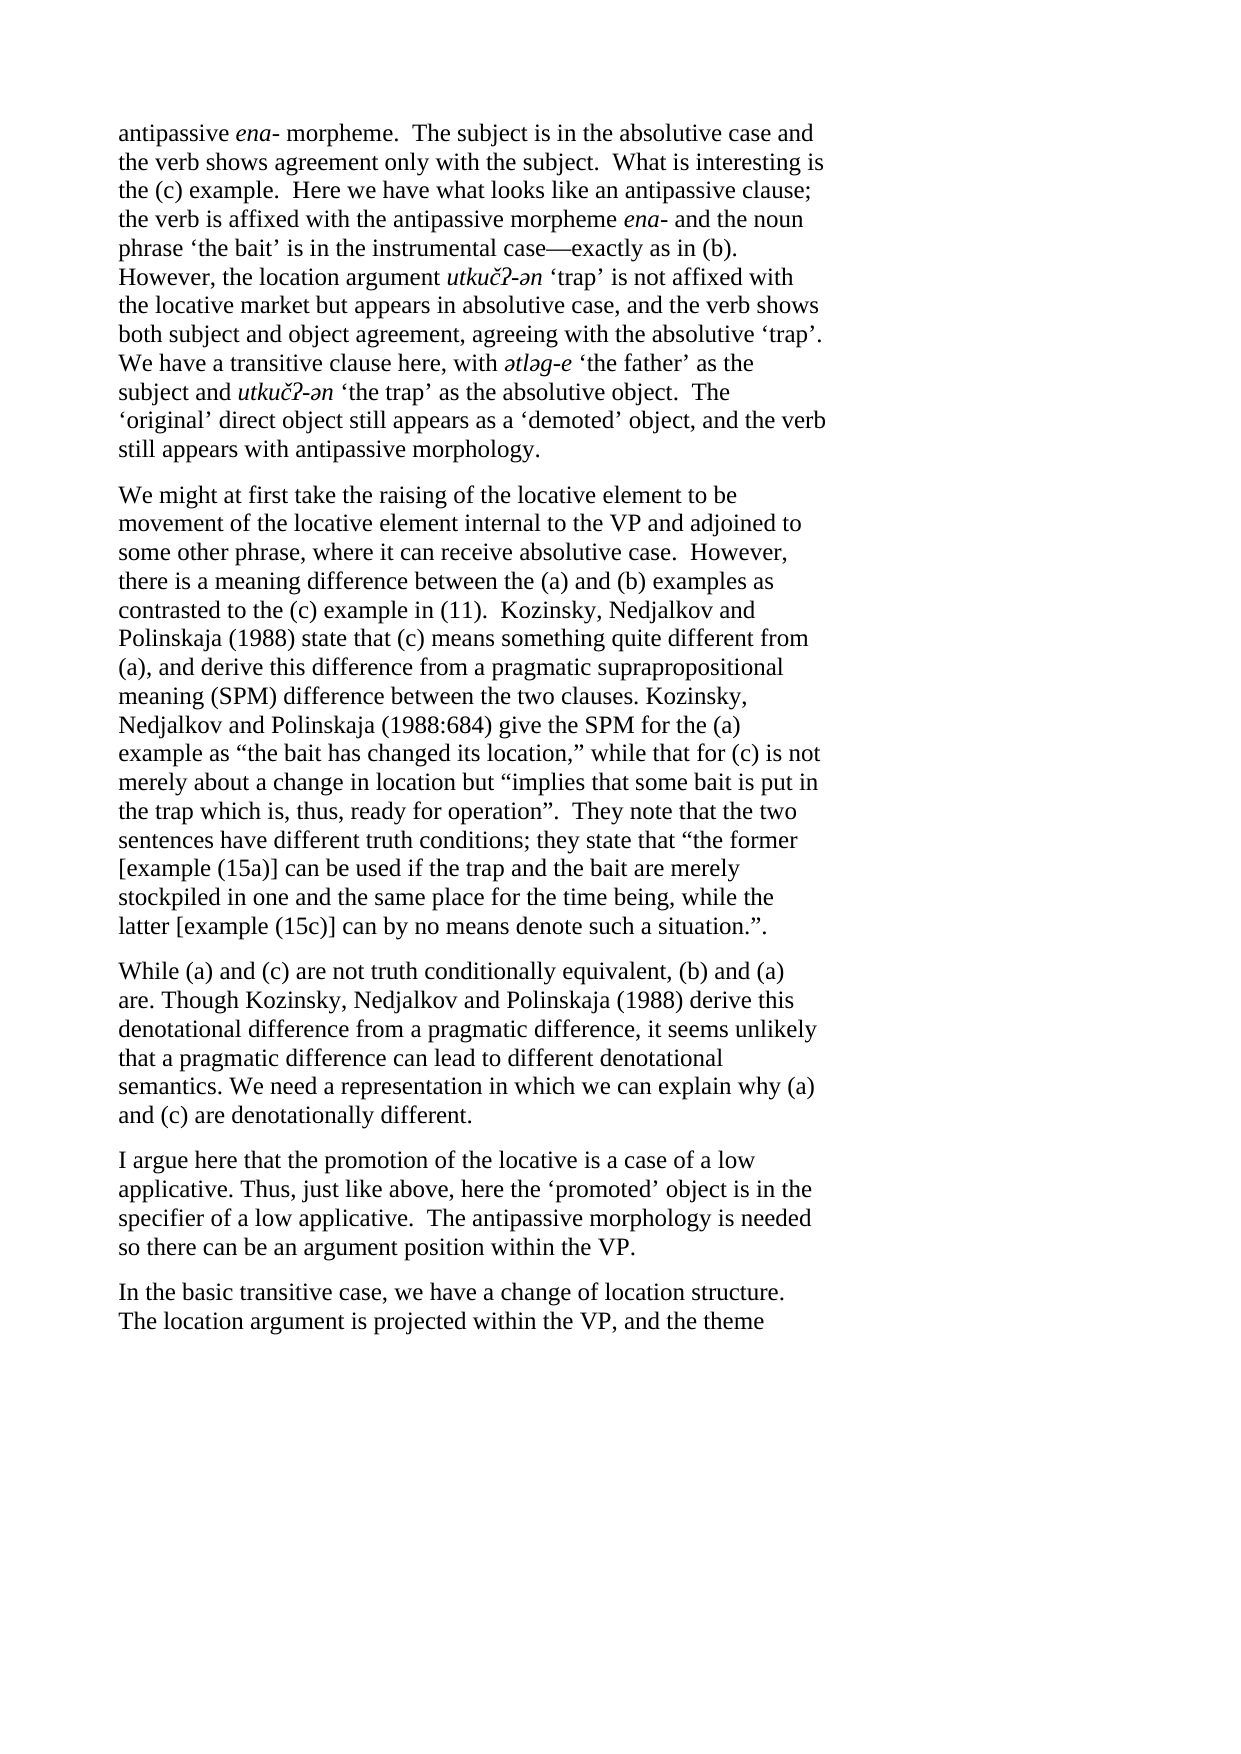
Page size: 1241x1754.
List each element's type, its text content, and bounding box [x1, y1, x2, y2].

text We might at first take the raising of the locative element to be movement of the locative element internal to the VP and adjoined to some other phrase, where it can receive absolutive case. However, there is a meaning difference between the (a) and (b) examples as contrasted to the (c) example in (11). Kozinsky, Nedjalkov and Polinskaja (1988) state that (c) means something quite different from (a), and derive this difference from a pragmatic suprapropositional meaning (SPM) difference between the two clauses. Kozinsky, Nedjalkov and Polinskaja (1988:684) give the SPM for the (a) example as “the bait has changed its location,” while that for (c) is not merely about a change in location but “implies that some bait is put in the trap which is, thus, ready for operation”. They note that the two sentences have different truth conditions; they state that “the former [example (15a)] can be used if the trap and the bait are merely stockpiled in one and the same place for the time being, while the latter [example (15c)] can by no means denote such a situation.”. [118, 480, 827, 940]
text I argue here that the promotion of the locative is a case of a low applicative. Thus, just like above, here the ‘promoted’ object is in the specifier of a low applicative. The antipassive morphology is needed so there can be an argument position within the VP. [118, 1146, 827, 1261]
text antipassive ena- morpheme. The subject is in the absolutive case and the verb shows agreement only with the subject. What is interesting is the (c) example. Here we have what looks like an antipassive clause; the verb is affixed with the antipassive morpheme ena- and the noun phrase ‘the bait’ is in the instrumental case—exactly as in (b). However, the location argument utkučʔ-ən ‘trap’ is not affixed with the locative market but appears in absolutive case, and the verb shows both subject and object agreement, agreeing with the absolutive ‘trap’. We have a transitive clause here, with ətləg-e ‘the father’ as the subject and utkučʔ-ən ‘the trap’ as the absolutive object. The ‘original’ direct object still appears as a ‘demoted’ object, and the verb still appears with antipassive morphology. [118, 118, 827, 463]
text In the basic transitive case, we have a change of location structure. The location argument is projected within the VP, and the theme [118, 1277, 827, 1335]
text While (a) and (c) are not truth conditionally equivalent, (b) and (a) are. Though Kozinsky, Nedjalkov and Polinskaja (1988) derive this denotational difference from a pragmatic difference, it seems unlikely that a pragmatic difference can lead to different denotational semantics. We need a representation in which we can explain why (a) and (c) are denotationally different. [118, 956, 827, 1129]
